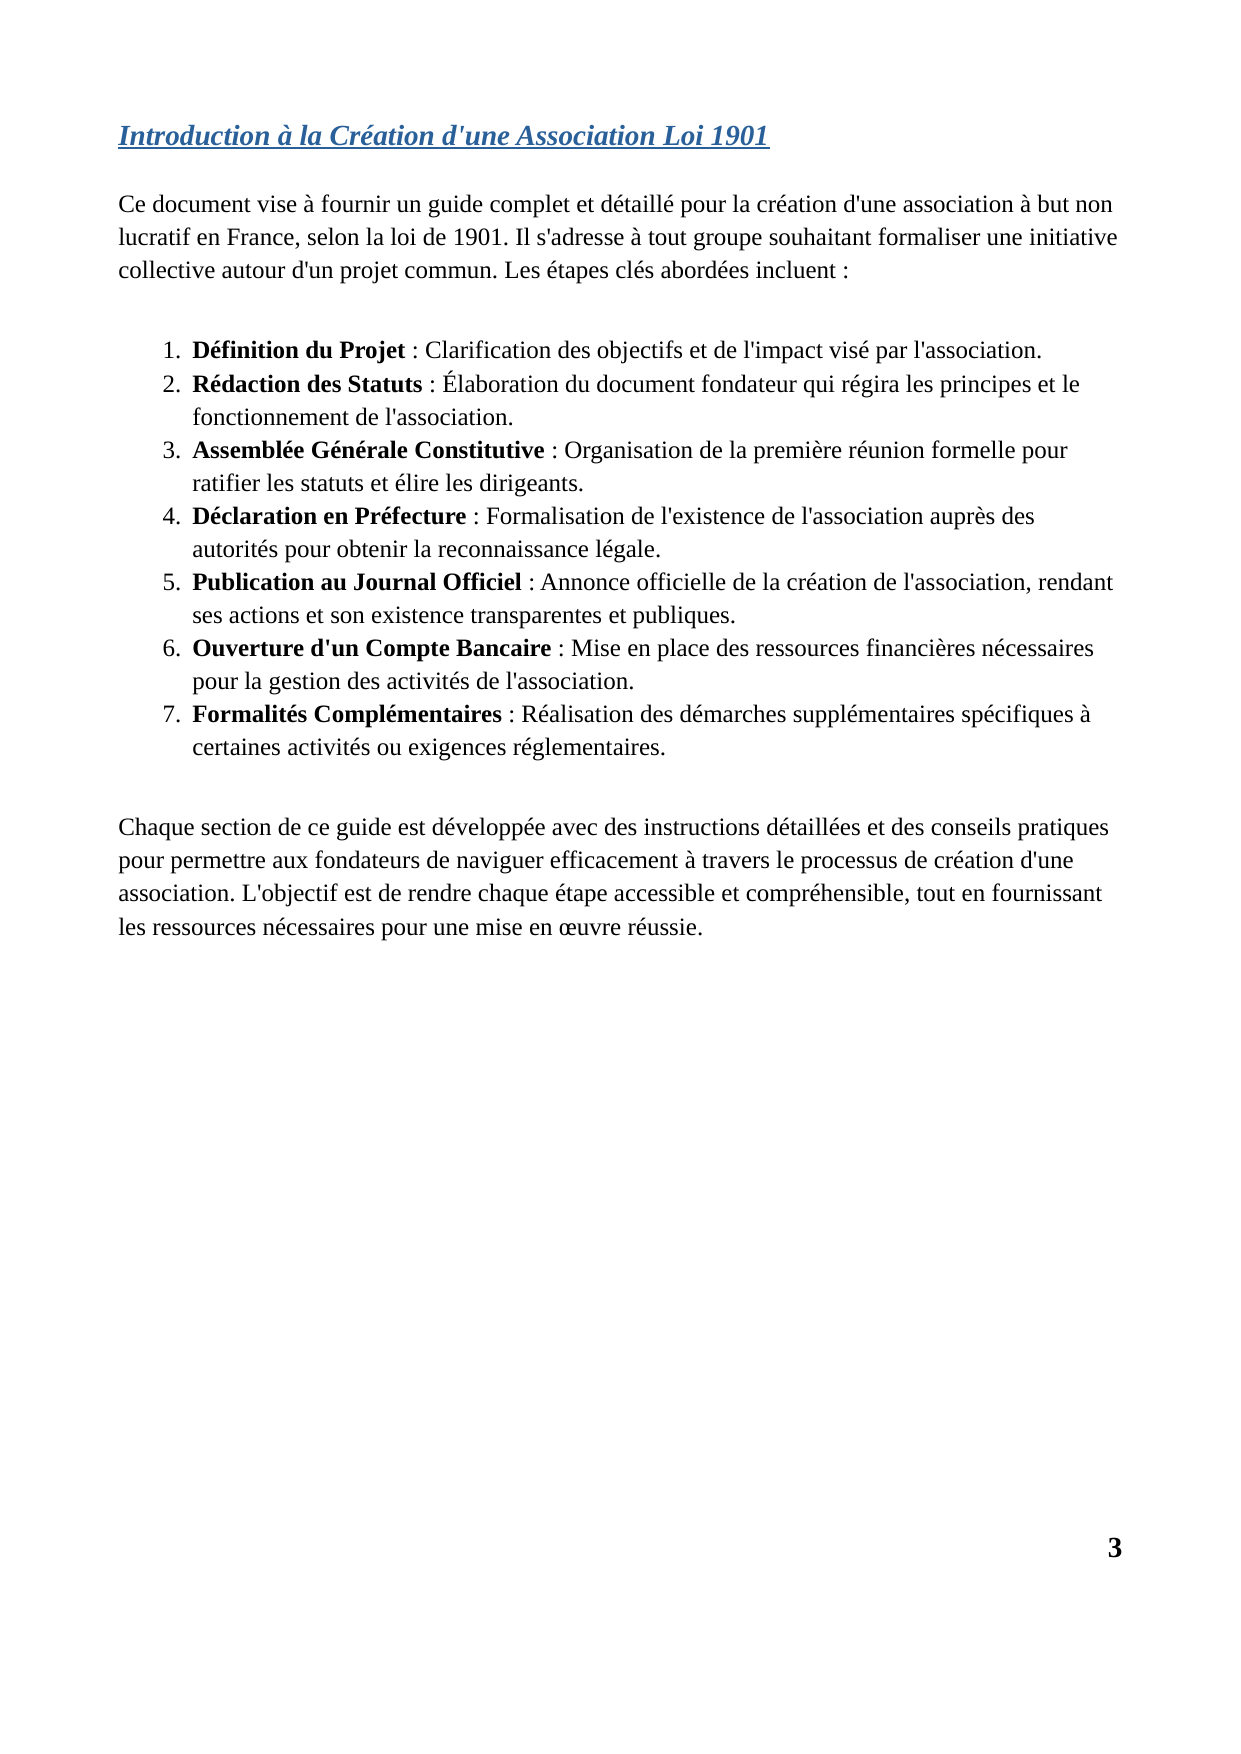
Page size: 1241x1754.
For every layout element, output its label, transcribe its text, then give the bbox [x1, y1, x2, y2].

list Rédaction des Statuts : Élaboration du document fondateur qui régira les principes et le fonctionnement de l'association. [162, 369, 1122, 430]
text Chaque section de ce guide est développée avec des instructions détaillées et des conseils pratiques pour permettre aux fondateurs de naviguer efficacement à travers le processus de création d'une association. L'objectif est de rendre chaque étape accessible et compréhensible, tout en fournissant les ressources nécessaires pour une mise en œuvre réussie. [118, 812, 1122, 940]
text Introduction à la Création d'une Association Loi 1901 Ce document vise à fournir un guide complet et détaillé pour la création d'une association à but non lucratif en France, selon la loi de 1901. Il s'adresse à tout groupe souhaitant formaliser une initiative collective autour d'un projet commun. Les étapes clés abordées incluent : [118, 118, 1122, 317]
list Définition du Projet : Clarification des objectifs et de l'impact visé par l'association. [162, 336, 1122, 364]
list Déclaration en Préfecture : Formalisation de l'existence de l'association auprès des autorités pour obtenir la reconnaissance légale. [162, 501, 1122, 562]
list Formalités Complémentaires : Réalisation des démarches supplémentaires spécifiques à certaines activités ou exigences réglementaires. [162, 699, 1122, 794]
list Ouverture d'un Compte Bancaire : Mise en place des ressources financières nécessaires pour la gestion des activités de l'association. [162, 633, 1122, 694]
list Assemblée Générale Constitutive : Organisation de la première réunion formelle pour ratifier les statuts et élire les dirigeants. [162, 435, 1122, 496]
list Publication au Journal Officiel : Annonce officielle de la création de l'association, rendant ses actions et son existence transparentes et publiques. [162, 567, 1122, 628]
text 3 [118, 1530, 1122, 1564]
